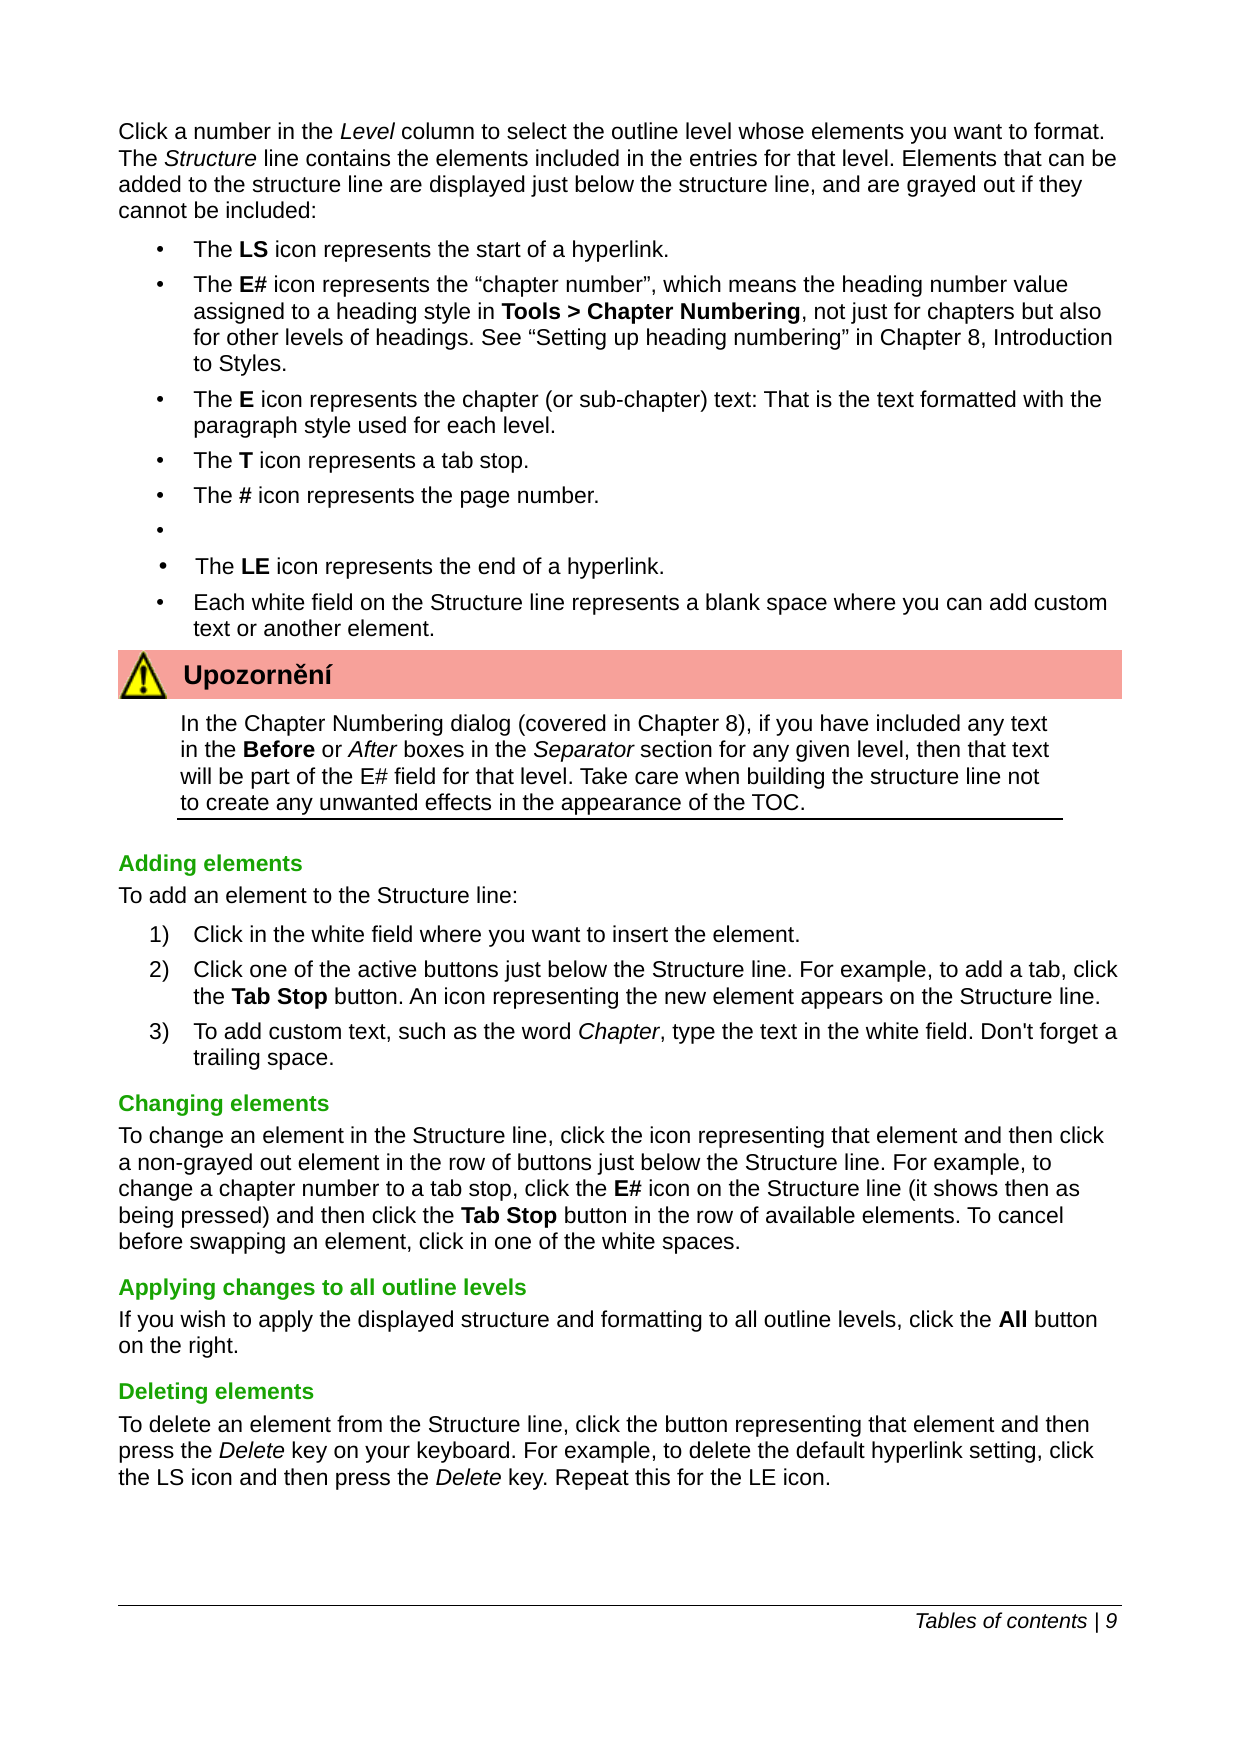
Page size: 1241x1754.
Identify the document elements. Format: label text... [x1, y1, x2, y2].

picture [119, 650, 167, 699]
text To change an element in the Structure line, click the icon representing that element and then click a non-grayed out element in the row of buttons just below the Structure line. For example, to change a chapter number to a tab stop, click the E# icon on the Structure line (it shows then as being pressed) and then click the Tab Stop button in the row of available elements. To cancel before swapping an element, click in one of the white spaces. [118, 1122, 1122, 1254]
list The # icon represents the page number. [156, 482, 1122, 509]
text If you wish to apply the displayed structure and formatting to all outline levels, click the All button on the right. [118, 1306, 1122, 1359]
list Click one of the active buttons just below the Structure line. For example, to add a tab, click the Tab Stop button. An icon representing the new element appears on the Structure line. [169, 956, 1122, 1009]
subtitle Deleting elements [118, 1378, 1122, 1405]
list Click in the white field where you want to insert the element. [169, 921, 1122, 947]
subtitle Upozornění [167, 650, 1122, 699]
subtitle Changing elements [118, 1090, 1122, 1116]
subtitle Applying changes to all outline levels [118, 1274, 1122, 1300]
list To add an element to the Structure line: [118, 882, 1122, 909]
list The E icon represents the chapter (or sub-chapter) text: That is the text formatted with the paragraph style used for each level. [156, 386, 1122, 438]
subtitle Adding elements [118, 850, 1122, 876]
list To add custom text, such as the word Chapter, type the text in the white field. Don't forget a trailing space. [169, 1018, 1122, 1071]
list Click a number in the Level column to select the outline level whose elements you want to format. The Structure line contains the elements included in the entries for that level. Elements that can be added to the structure line are displayed just below the structure line, and are grayed out if they cannot be included: [118, 118, 1122, 223]
list Each white field on the Structure line represents a blank space where you can add custom text or another element. [156, 588, 1122, 641]
text To delete an element from the Structure line, click the button representing that element and then press the Delete key on your keyboard. For example, to delete the default hyperlink setting, click the LS icon and then press the Delete key. Repeat this for the LE icon. [118, 1411, 1122, 1490]
text In the Chapter Numbering dialog (covered in Chapter 8), if you have included any text in the Before or After boxes in the Separator section for any given level, then that text will be part of the E# field for that level. Take care when building the structure line not to create any unwanted effects in the appearance of the TOC. [177, 707, 1063, 818]
list The LE icon represents the end of a hyperlink. [156, 553, 1122, 579]
list The E# icon represents the “chapter number”, which means the heading number value assigned to a heading style in Tools > Chapter Numbering, not just for chapters but also for other levels of headings. See “Setting up heading numbering” in Chapter 8, Introduction to Styles. [156, 271, 1122, 377]
list The T icon represents a tab stop. [156, 447, 1122, 473]
list The LS icon represents the start of a hyperlink. [156, 236, 1122, 262]
